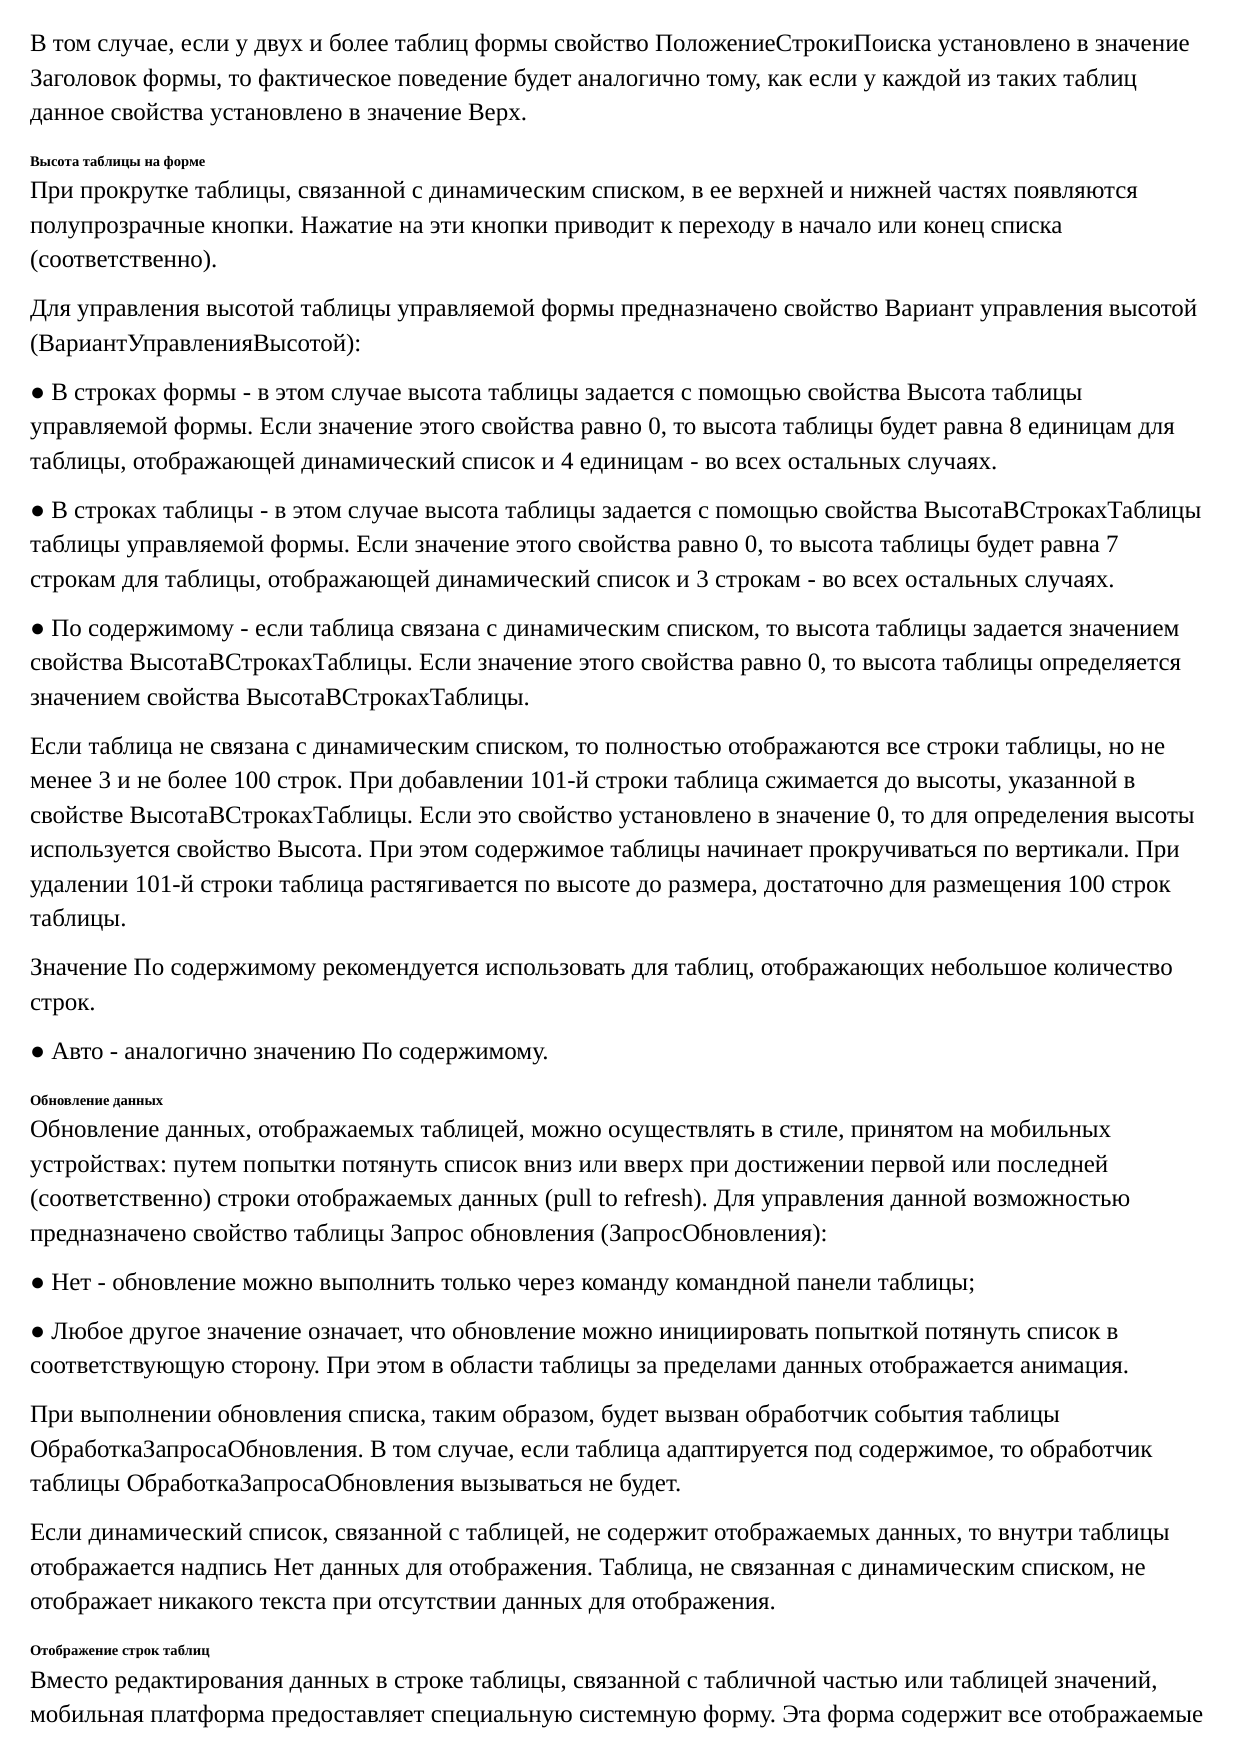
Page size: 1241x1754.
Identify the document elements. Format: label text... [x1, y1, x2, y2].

text ● По содержимому ‑ если таблица связана с динамическим списком, то высота таблицы задается значением свойства ВысотаВСтрокахТаблицы. Если значение этого свойства равно 0, то высота таблицы определяется значением свойства ВысотаВСтрокахТаблицы. [30, 613, 1211, 711]
text ● В строках формы ‑ в этом случае высота таблицы задается с помощью свойства Высота таблицы управляемой формы. Если значение этого свойства равно 0, то высота таблицы будет равна 8 единицам для таблицы, отображающей динамический список и 4 единицам ‑ во всех остальных случаях. [30, 377, 1211, 475]
text При прокрутке таблицы, связанной с динамическим списком, в ее верхней и нижней частях появляются полупрозрачные кнопки. Нажатие на эти кнопки приводит к переходу в начало или конец списка (соответственно). [30, 175, 1211, 273]
text ● Нет ‑ обновление можно выполнить только через команду командной панели таблицы; [30, 1267, 1211, 1296]
text ● В строках таблицы ‑ в этом случае высота таблицы задается с помощью свойства ВысотаВСтрокахТаблицы таблицы управляемой формы. Если значение этого свойства равно 0, то высота таблицы будет равна 7 строкам для таблицы, отображающей динамический список и 3 строкам ‑ во всех остальных случаях. [30, 495, 1211, 593]
text ● Авто ‑ аналогично значению По содержимому. [30, 1036, 1211, 1065]
text Вместо редактирования данных в строке таблицы, связанной с табличной частью или таблицей значений, мобильная платформа предоставляет специальную системную форму. Эта форма содержит все отображаемые [30, 1665, 1211, 1728]
text В том случае, если у двух и более таблиц формы свойство ПоложениеСтрокиПоиска установлено в значение Заголовок формы, то фактическое поведение будет аналогично тому, как если у каждой из таких таблиц данное свойства установлено в значение Верх. [30, 28, 1211, 126]
text Обновление данных, отображаемых таблицей, можно осуществлять в стиле, принятом на мобильных устройствах: путем попытки потянуть список вниз или вверх при достижении первой или последней (соответственно) строки отображаемых данных (pull to refresh). Для управления данной возможностью предназначено свойство таблицы Запрос обновления (ЗапросОбновления): [30, 1114, 1211, 1247]
text Значение По содержимому рекомендуется использовать для таблиц, отображающих небольшое количество строк. [30, 952, 1211, 1016]
text ● Любое другое значение означает, что обновление можно инициировать попыткой потянуть список в соответствующую сторону. При этом в области таблицы за пределами данных отображается анимация. [30, 1316, 1211, 1379]
text При выполнении обновления списка, таким образом, будет вызван обработчик события таблицы ОбработкаЗапросаОбновления. В том случае, если таблица адаптируется под содержимое, то обработчик таблицы ОбработкаЗапросаОбновления вызываться не будет. [30, 1399, 1211, 1497]
subtitle Высота таблицы на форме [30, 152, 1211, 169]
subtitle Отображение строк таблиц [30, 1642, 1211, 1658]
text Если таблица не связана с динамическим списком, то полностью отображаются все строки таблицы, но не менее 3 и не более 100 строк. При добавлении 101-й строки таблица сжимается до высоты, указанной в свойстве ВысотаВСтрокахТаблицы. Если это свойство установлено в значение 0, то для определения высоты используется свойство Высота. При этом содержимое таблицы начинает прокручиваться по вертикали. При удалении 101-й строки таблица растягивается по высоте до размера, достаточно для размещения 100 строк таблицы. [30, 731, 1211, 932]
text Если динамический список, связанной с таблицей, не содержит отображаемых данных, то внутри таблицы отображается надпись Нет данных для отображения. Таблица, не связанная с динамическим списком, не отображает никакого текста при отсутствии данных для отображения. [30, 1517, 1211, 1615]
text Для управления высотой таблицы управляемой формы предназначено свойство Вариант управления высотой (ВариантУправленияВысотой): [30, 293, 1211, 357]
subtitle Обновление данных [30, 1091, 1211, 1108]
